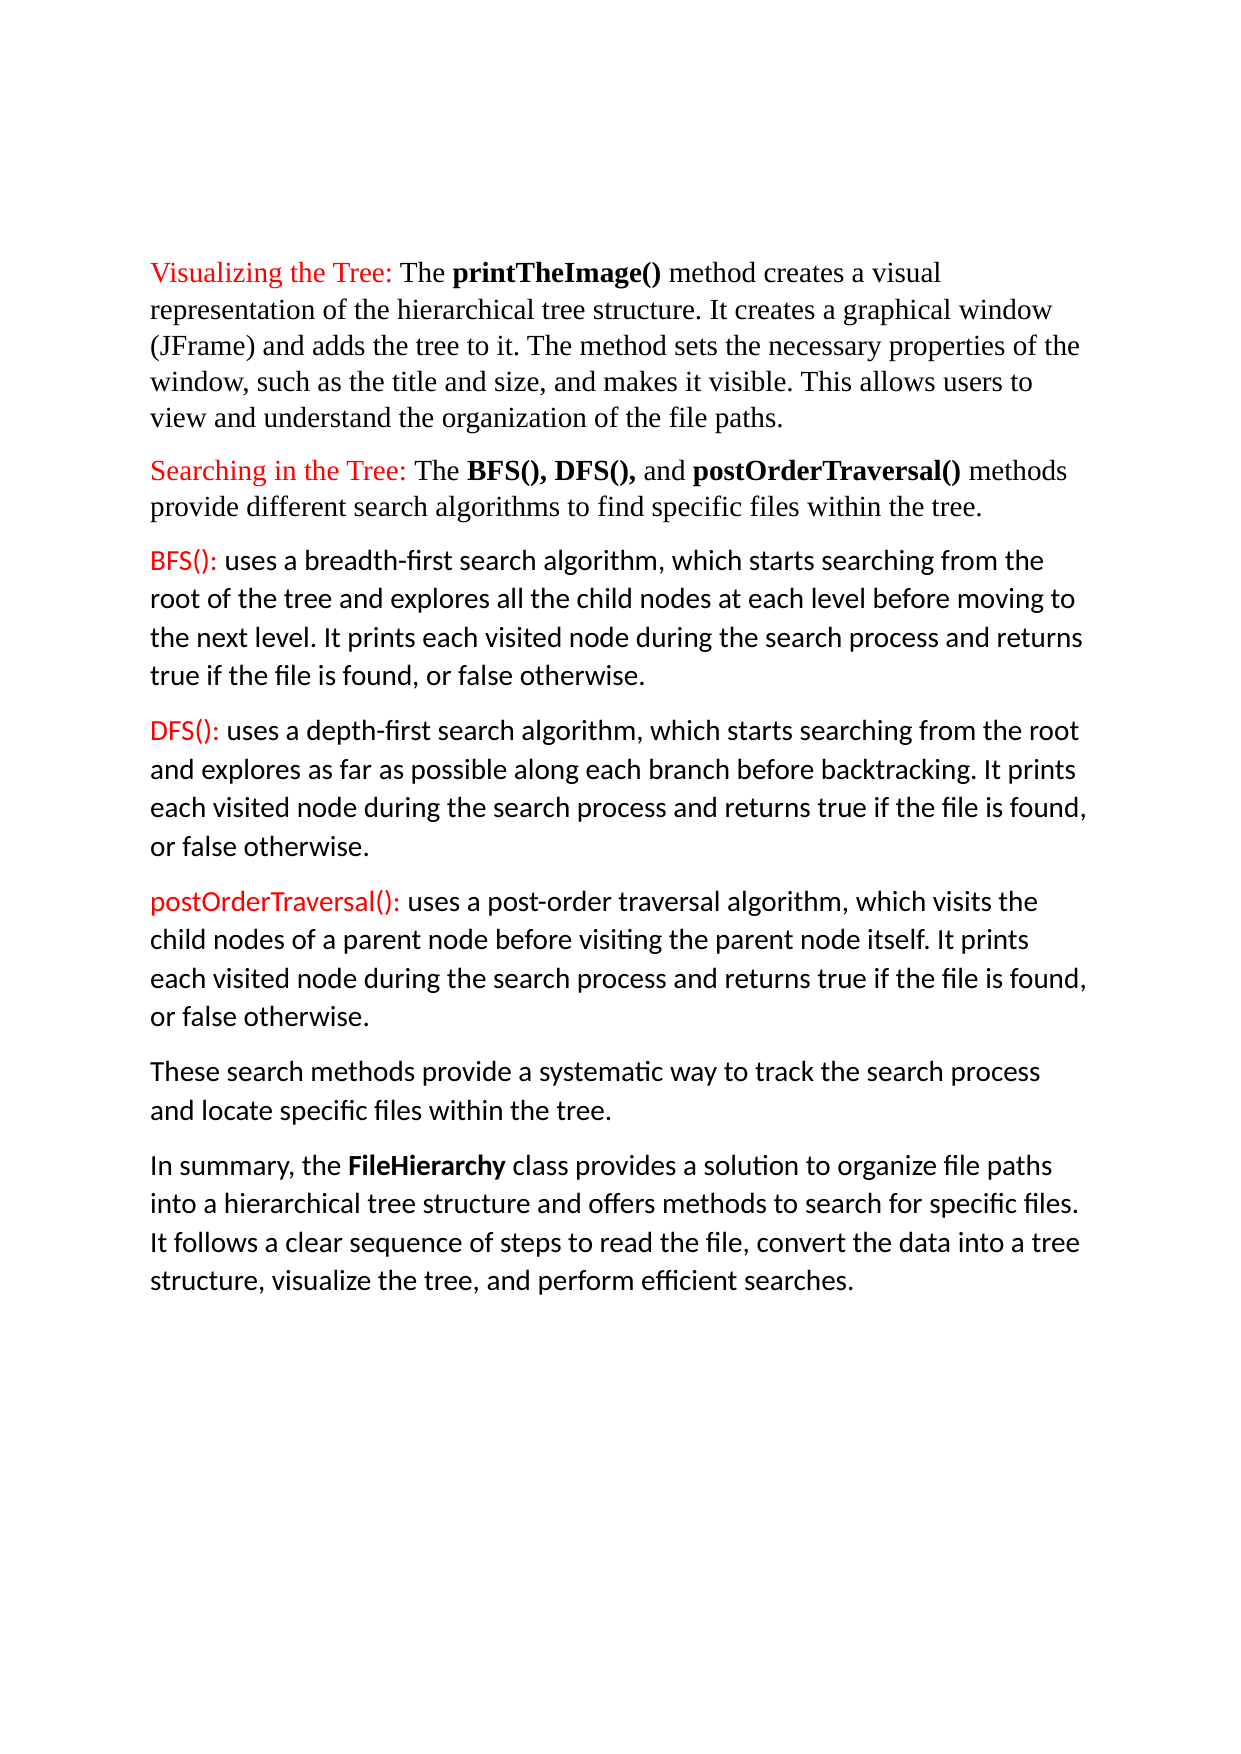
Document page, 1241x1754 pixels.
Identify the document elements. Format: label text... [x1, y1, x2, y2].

text BFS(): uses a breadth-first search algorithm, which starts searching from the root of the tree and explores all the child nodes at each level before moving to the next level. It prints each visited node during the search process and returns true if the file is found, or false otherwise. [150, 542, 1090, 693]
text Visualizing the Tree: The printTheImage() method creates a visual representation of the hierarchical tree structure. It creates a graphical window (JFrame) and adds the tree to it. The method sets the necessary properties of the window, such as the title and size, and makes it visible. This allows users to view and understand the organization of the file paths. [150, 256, 1090, 434]
text These search methods provide a systematic way to track the search process and locate specific files within the tree. [150, 1053, 1090, 1127]
text Searching in the Tree: The BFS(), DFS(), and postOrderTraversal() methods provide different search algorithms to find specific files within the tree. [150, 453, 1090, 523]
text postOrderTraversal(): uses a post-order traversal algorithm, which visits the child nodes of a parent node before visiting the parent node itself. It prints each visited node during the search process and returns true if the file is found, or false otherwise. [150, 883, 1090, 1034]
text In summary, the FileHierarchy class provides a solution to organize file paths into a hierarchical tree structure and offers methods to search for specific files. It follows a clear sequence of steps to read the file, convert the data into a tree structure, visualize the tree, and perform efficient searches. [150, 1147, 1090, 1298]
text DFS(): uses a depth-first search algorithm, which starts searching from the root and explores as far as possible along each branch before backtracking. It prints each visited node during the search process and returns true if the file is found, or false otherwise. [150, 712, 1090, 863]
